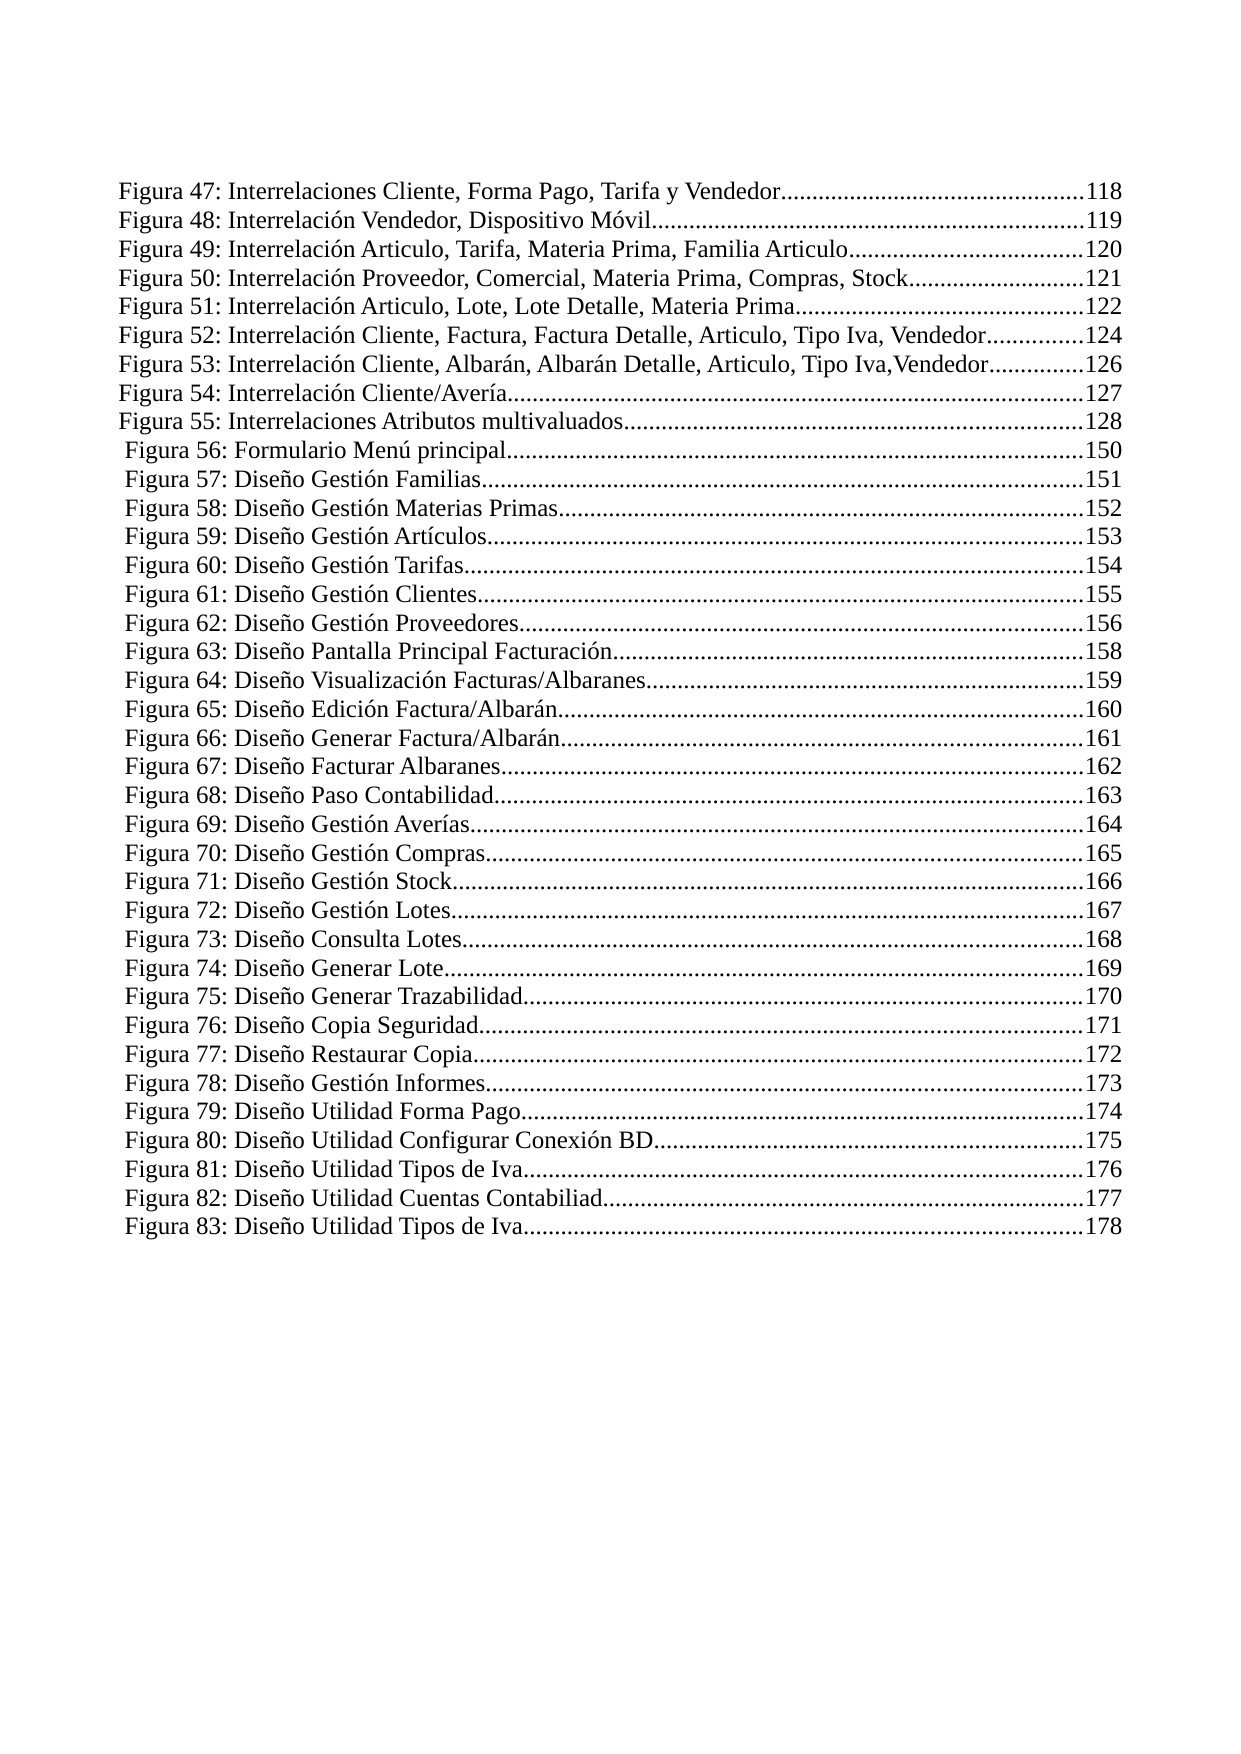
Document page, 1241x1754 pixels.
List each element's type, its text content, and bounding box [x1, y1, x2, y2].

text Figura 55: Interrelaciones Atributos multivaluados 128 [118, 406, 1122, 435]
text Figura 64: Diseño Visualización Facturas/Albaranes 159 [118, 665, 1122, 694]
text Figura 69: Diseño Gestión Averías 164 [118, 809, 1122, 838]
text Figura 65: Diseño Edición Factura/Albarán 160 [118, 694, 1122, 723]
text Figura 54: Interrelación Cliente/Avería. 127 [118, 378, 1122, 406]
text Figura 82: Diseño Utilidad Cuentas Contabiliad 177 [118, 1183, 1122, 1211]
text Figura 57: Diseño Gestión Familias 151 [118, 464, 1122, 493]
text Figura 53: Interrelación Cliente, Albarán, Albarán Detalle, Articulo, Tipo Iva,Vendedor 126 [118, 349, 1122, 378]
text Figura 48: Interrelación Vendedor, Dispositivo Móvil 119 [118, 205, 1122, 234]
text Figura 60: Diseño Gestión Tarifas 154 [118, 550, 1122, 579]
text Figura 79: Diseño Utilidad Forma Pago 174 [118, 1096, 1122, 1125]
text Figura 73: Diseño Consulta Lotes 168 [118, 924, 1122, 953]
text Figura 62: Diseño Gestión Proveedores 156 [118, 608, 1122, 636]
text Figura 68: Diseño Paso Contabilidad 163 [118, 780, 1122, 809]
text Figura 83: Diseño Utilidad Tipos de Iva 178 [118, 1211, 1122, 1240]
text Figura 76: Diseño Copia Seguridad 171 [118, 1010, 1122, 1039]
text Figura 80: Diseño Utilidad Configurar Conexión BD 175 [118, 1125, 1122, 1154]
text Figura 51: Interrelación Articulo, Lote, Lote Detalle, Materia Prima 122 [118, 291, 1122, 320]
text Figura 70: Diseño Gestión Compras 165 [118, 838, 1122, 866]
text Figura 77: Diseño Restaurar Copia 172 [118, 1039, 1122, 1068]
text Figura 63: Diseño Pantalla Principal Facturación 158 [118, 636, 1122, 665]
text Figura 56: Formulario Menú principal 150 [118, 435, 1122, 464]
text Figura 50: Interrelación Proveedor, Comercial, Materia Prima, Compras, Stock 121 [118, 263, 1122, 291]
text Figura 59: Diseño Gestión Artículos 153 [118, 521, 1122, 550]
text Figura 71: Diseño Gestión Stock 166 [118, 866, 1122, 895]
text Figura 75: Diseño Generar Trazabilidad 170 [118, 981, 1122, 1010]
text Figura 52: Interrelación Cliente, Factura, Factura Detalle, Articulo, Tipo Iva, Vendedor 124 [118, 320, 1122, 349]
text Figura 66: Diseño Generar Factura/Albarán 161 [118, 723, 1122, 751]
text Figura 72: Diseño Gestión Lotes 167 [118, 895, 1122, 924]
text Figura 61: Diseño Gestión Clientes 155 [118, 579, 1122, 608]
text Figura 81: Diseño Utilidad Tipos de Iva 176 [118, 1154, 1122, 1183]
text Figura 78: Diseño Gestión Informes 173 [118, 1068, 1122, 1096]
text Figura 58: Diseño Gestión Materias Primas 152 [118, 493, 1122, 521]
text Figura 47: Interrelaciones Cliente, Forma Pago, Tarifa y Vendedor 118 [118, 176, 1122, 205]
text Figura 49: Interrelación Articulo, Tarifa, Materia Prima, Familia Articulo 120 [118, 234, 1122, 263]
text Figura 67: Diseño Facturar Albaranes 162 [118, 751, 1122, 780]
text Figura 74: Diseño Generar Lote 169 [118, 953, 1122, 981]
